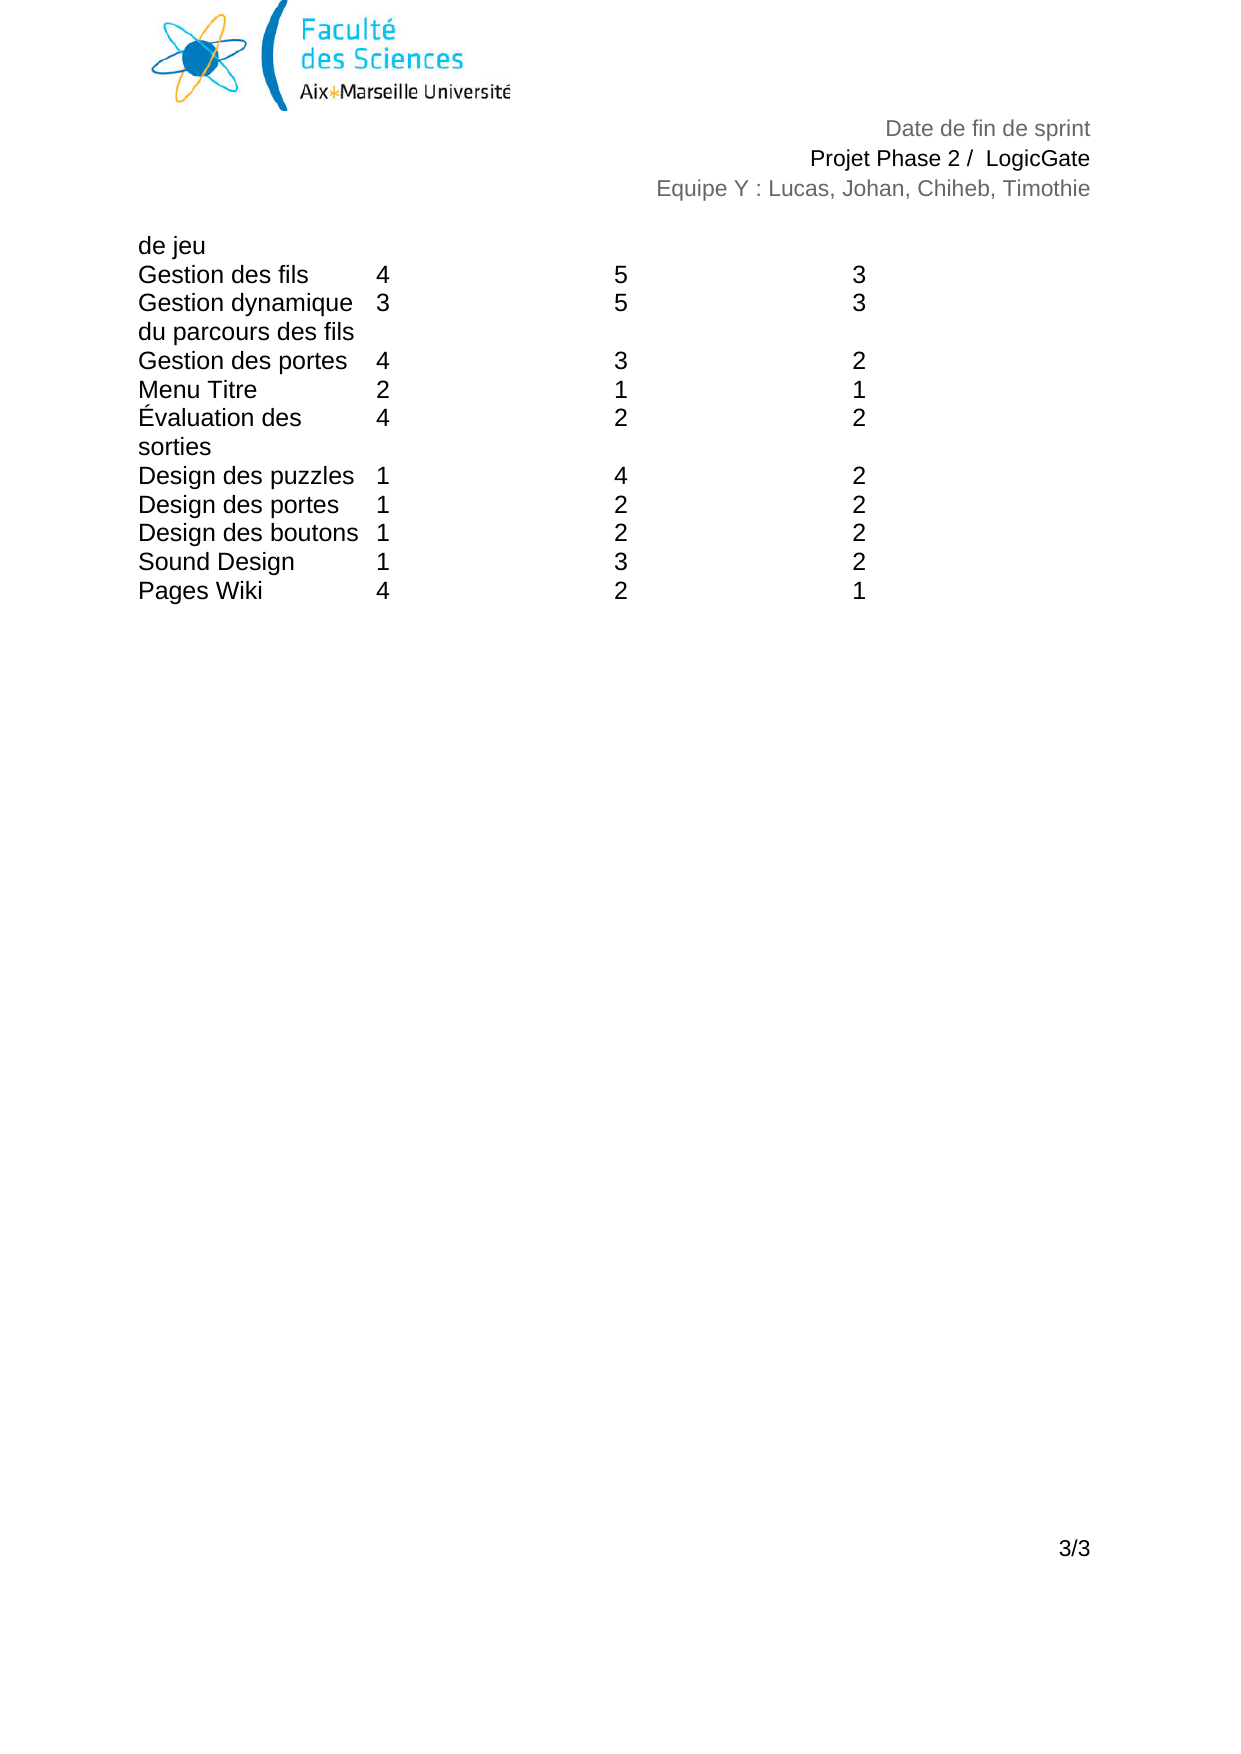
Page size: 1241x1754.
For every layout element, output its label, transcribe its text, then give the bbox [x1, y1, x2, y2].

table_cell Gestion des portes [138, 346, 376, 375]
table_cell 1 [376, 490, 614, 518]
table_cell 1 [852, 576, 1090, 605]
table_cell 2 [852, 461, 1090, 490]
table_cell Évaluation des sorties [138, 404, 376, 461]
table_cell 2 [376, 375, 614, 403]
table_cell Design des puzzles [138, 461, 376, 490]
picture [150, 0, 511, 111]
table_cell 3 [614, 547, 852, 576]
table_cell 2 [852, 519, 1090, 547]
table_cell 2 [614, 576, 852, 605]
table_cell 2 [614, 490, 852, 518]
table_cell 1 [376, 519, 614, 547]
table_cell 4 [614, 461, 852, 490]
table_cell 3 [852, 260, 1090, 288]
table_cell Menu Titre [138, 375, 376, 403]
table_cell 2 [852, 547, 1090, 576]
table_cell 2 [614, 519, 852, 547]
table_cell 4 [376, 576, 614, 605]
table_cell de jeu [138, 231, 376, 260]
table_cell Gestion des fils [138, 260, 376, 288]
table_cell Design des boutons [138, 519, 376, 547]
table_cell 1 [376, 461, 614, 490]
table_cell Gestion dynamique du parcours des fils [138, 289, 376, 346]
table_cell 5 [614, 260, 852, 288]
table_cell Sound Design [138, 547, 376, 576]
table_cell 3 [852, 289, 1090, 346]
table_cell 3 [376, 289, 614, 346]
table_cell 4 [376, 404, 614, 461]
table_cell 4 [376, 346, 614, 375]
table_cell 1 [614, 375, 852, 403]
table_cell 2 [852, 490, 1090, 518]
table_cell 2 [852, 404, 1090, 461]
table_cell Pages Wiki [138, 576, 376, 605]
table_cell 2 [614, 404, 852, 461]
table_cell Design des portes [138, 490, 376, 518]
table_cell [852, 231, 1090, 260]
table_cell 1 [376, 547, 614, 576]
table_cell 5 [614, 289, 852, 346]
table_cell 2 [852, 346, 1090, 375]
table_cell 1 [852, 375, 1090, 403]
table_cell 4 [376, 260, 614, 288]
table_cell [376, 231, 614, 260]
table_cell 3 [614, 346, 852, 375]
table_cell [614, 231, 852, 260]
